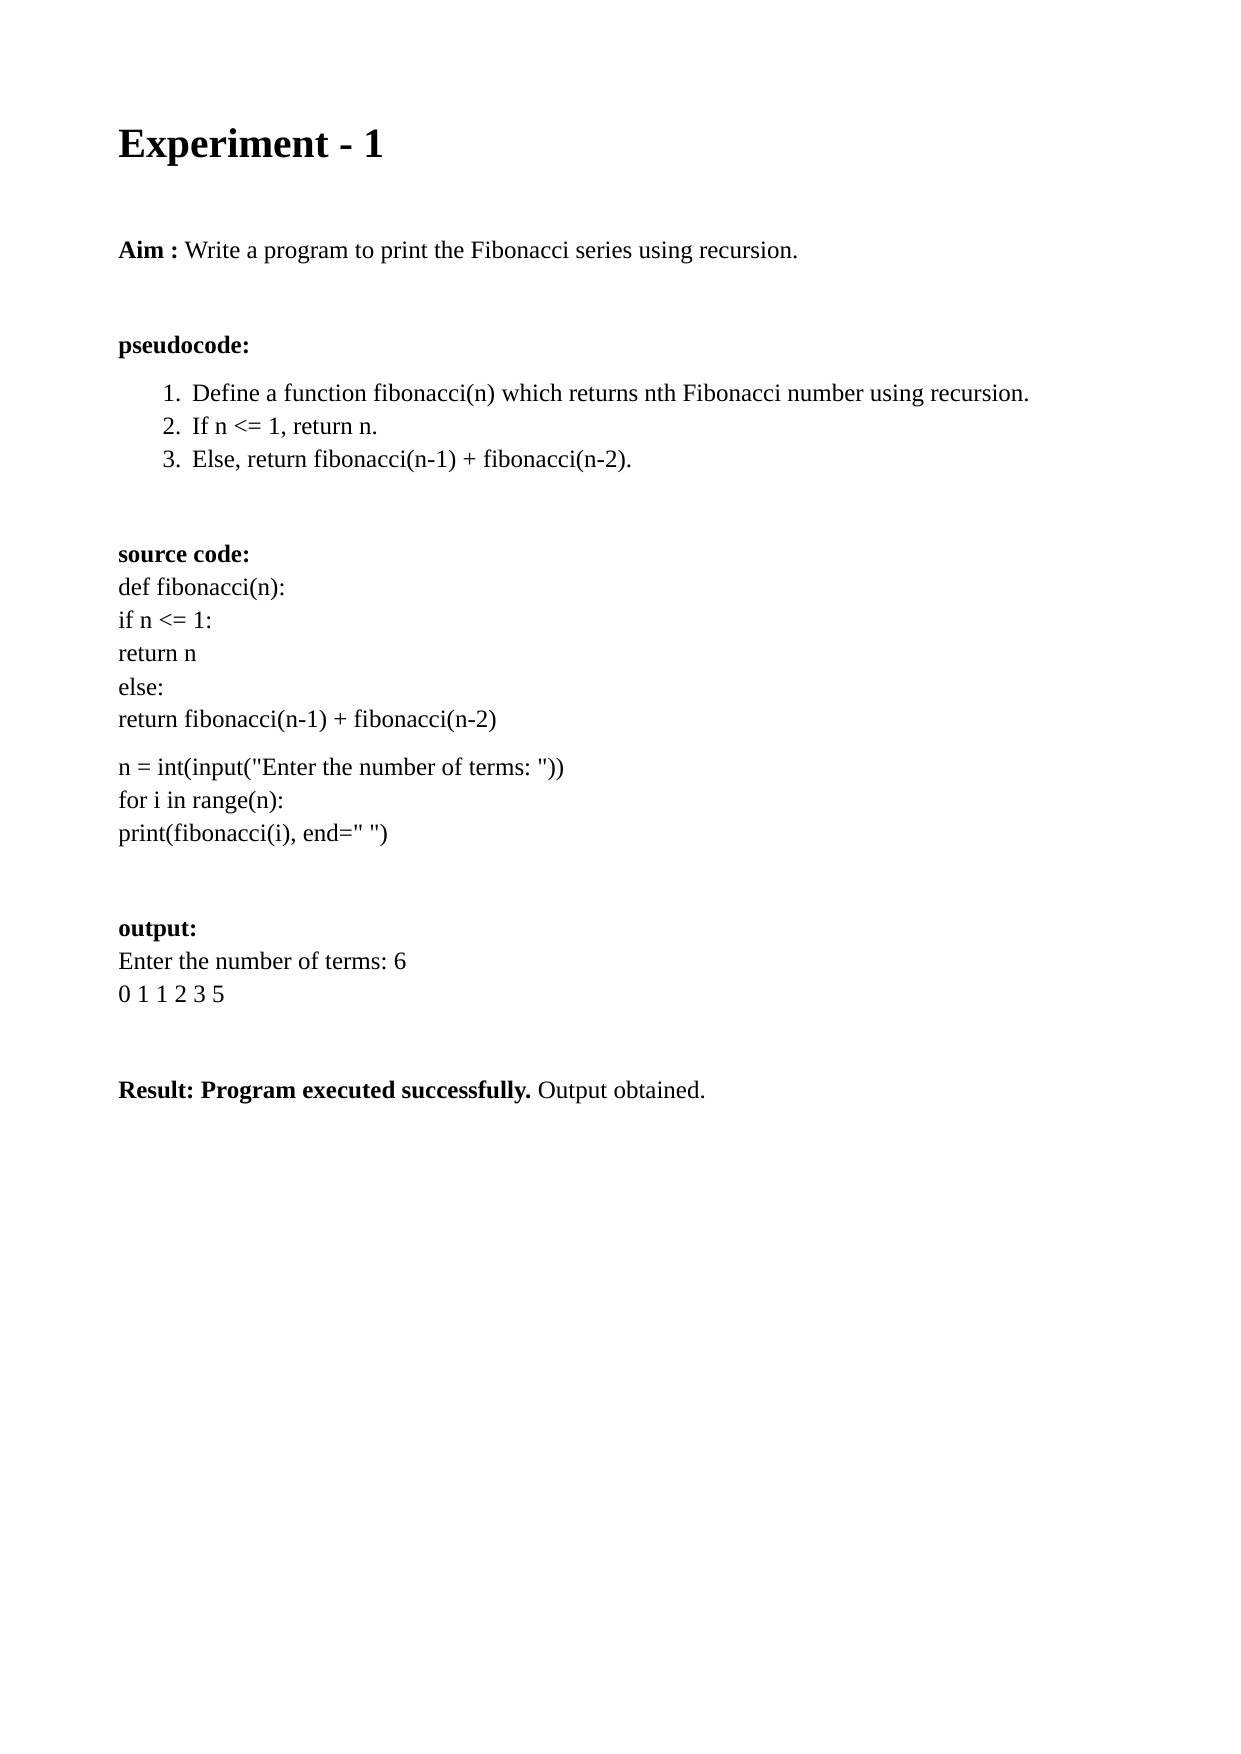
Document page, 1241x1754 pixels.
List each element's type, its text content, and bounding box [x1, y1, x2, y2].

text n = int(input("Enter the number of terms: ")) for i in range(n): print(fibonacci(i), end=" ") [118, 752, 1122, 847]
text Experiment - 1 [118, 118, 1122, 166]
list Define a function fibonacci(n) which returns nth Fibonacci number using recursion. [162, 378, 1122, 407]
list If n <= 1, return n. [162, 411, 1122, 440]
text pseudocode: [118, 331, 1122, 359]
text Aim : Write a program to print the Fibonacci series using recursion. [118, 235, 1122, 264]
text Result: Program executed successfully. Output obtained. [118, 1075, 1122, 1103]
list Else, return fibonacci(n-1) + fibonacci(n-2). [162, 444, 1122, 473]
text output: Enter the number of terms: 6 0 1 1 2 3 5 [118, 913, 1122, 1008]
text source code: def fibonacci(n): if n <= 1: return n else: return fibonacci(n-1) + fibonacci(n-2) [118, 539, 1122, 733]
